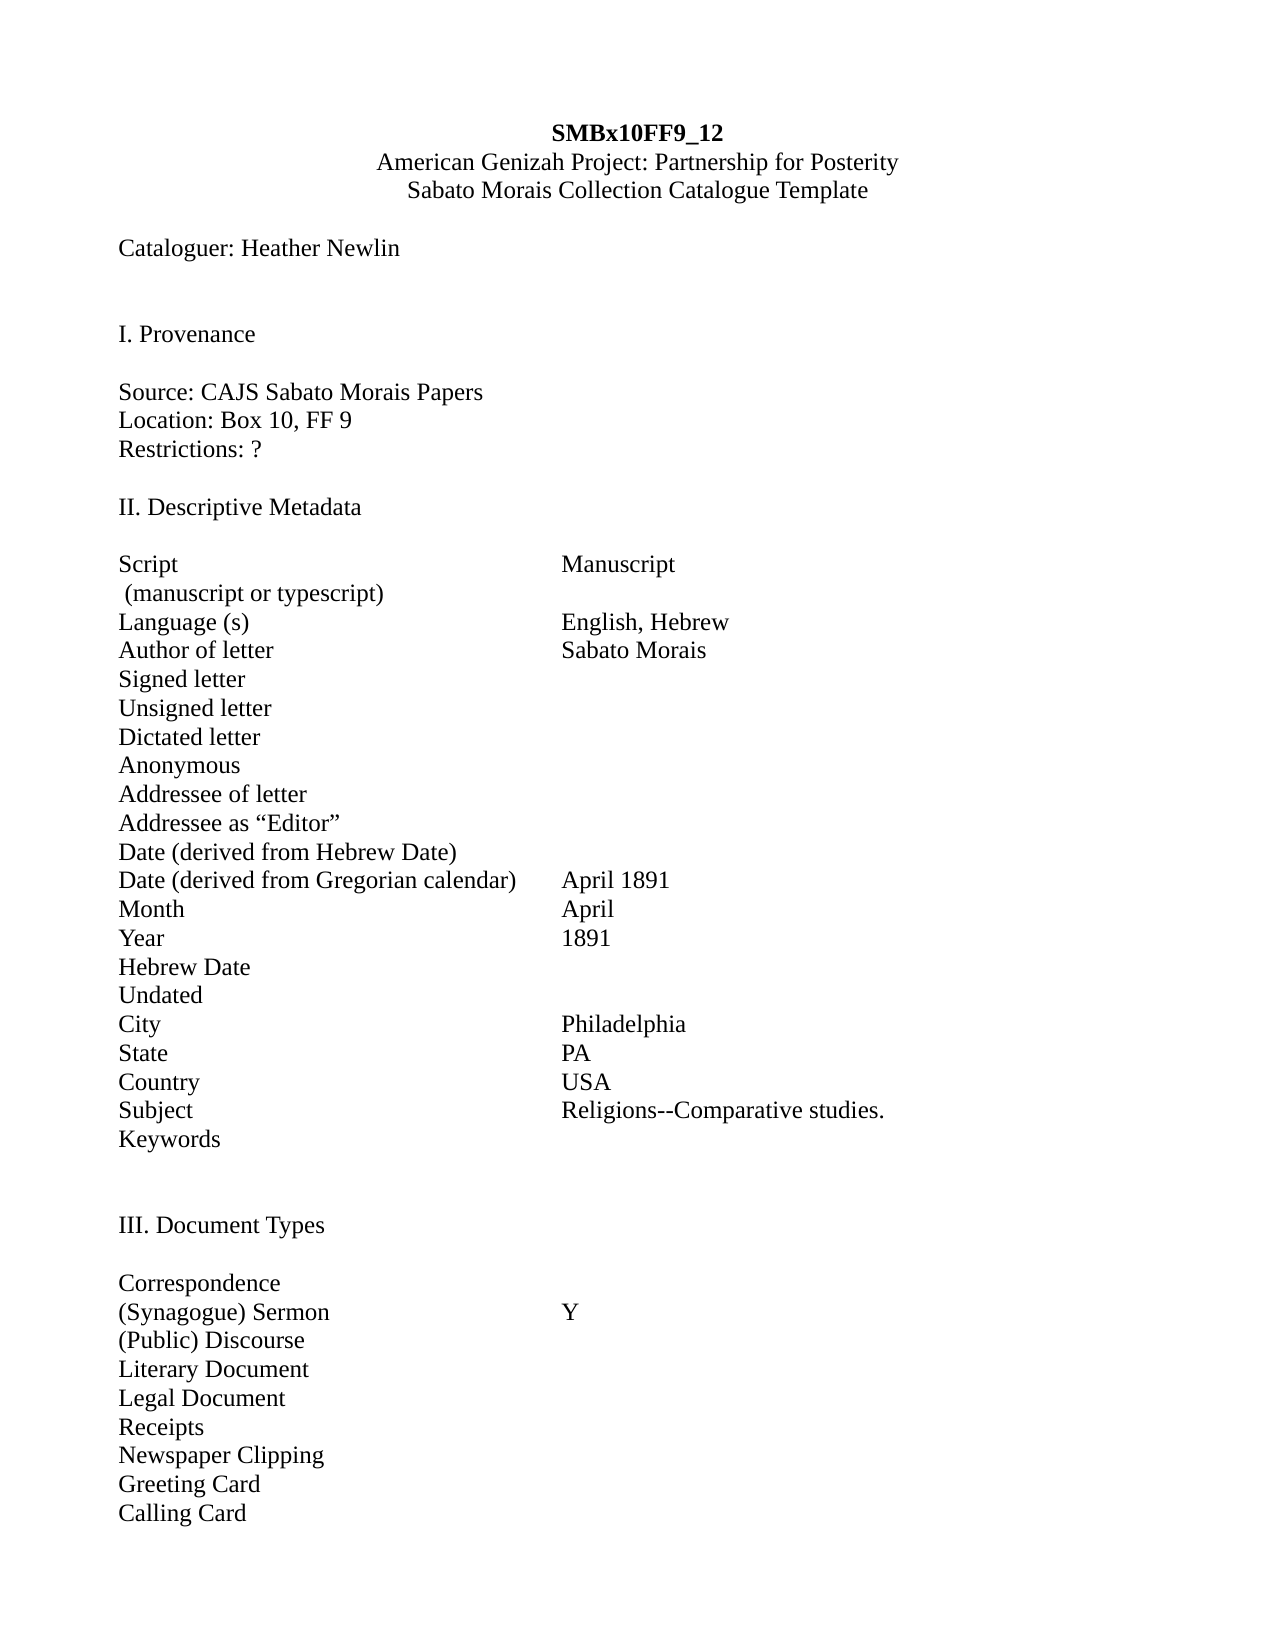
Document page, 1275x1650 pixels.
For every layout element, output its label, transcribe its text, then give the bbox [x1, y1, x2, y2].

text (manuscript or typescript) [118, 578, 1157, 607]
text Keywords [118, 1124, 1157, 1153]
text Language (s) English, Hebrew [118, 607, 1157, 636]
text Location: Box 10, FF 9 [118, 406, 1157, 434]
text Hebrew Date [118, 952, 1157, 981]
text Addressee of letter [118, 779, 1157, 808]
text Month April [118, 894, 1157, 923]
text Restrictions: ? [118, 434, 1157, 463]
text Newspaper Clipping [118, 1441, 1157, 1469]
text American Genizah Project: Partnership for Posterity [118, 147, 1157, 176]
text Country USA [118, 1067, 1157, 1096]
text Calling Card [118, 1498, 1157, 1527]
text Addressee as “Editor” [118, 808, 1157, 837]
text Literary Document [118, 1354, 1157, 1383]
text I. Provenance [118, 319, 1157, 348]
text Subject Religions--Comparative studies. [118, 1096, 1157, 1124]
text Dictated letter [118, 722, 1157, 751]
text Undated [118, 981, 1157, 1009]
text Greeting Card [118, 1469, 1157, 1498]
text Receipts [118, 1412, 1157, 1441]
text II. Descriptive Metadata [118, 492, 1157, 521]
text Anonymous [118, 751, 1157, 779]
text City Philadelphia [118, 1009, 1157, 1038]
text (Public) Discourse [118, 1326, 1157, 1354]
text III. Document Types [118, 1211, 1157, 1239]
text Signed letter [118, 664, 1157, 693]
text (Synagogue) Sermon Y [118, 1297, 1157, 1326]
text Source: CAJS Sabato Morais Papers [118, 377, 1157, 406]
text Author of letter Sabato Morais [118, 636, 1157, 664]
text State PA [118, 1038, 1157, 1067]
text Cataloguer: Heather Newlin [118, 233, 1157, 262]
text Unsigned letter [118, 693, 1157, 722]
text Date (derived from Hebrew Date) [118, 837, 1157, 866]
text Year 1891 [118, 923, 1157, 952]
text Legal Document [118, 1383, 1157, 1412]
text Correspondence [118, 1268, 1157, 1297]
text SMBx10FF9_12 [118, 118, 1157, 147]
text Script Manuscript [118, 549, 1157, 578]
text Sabato Morais Collection Catalogue Template [118, 176, 1157, 204]
text Date (derived from Gregorian calendar) April 1891 [118, 866, 1157, 894]
